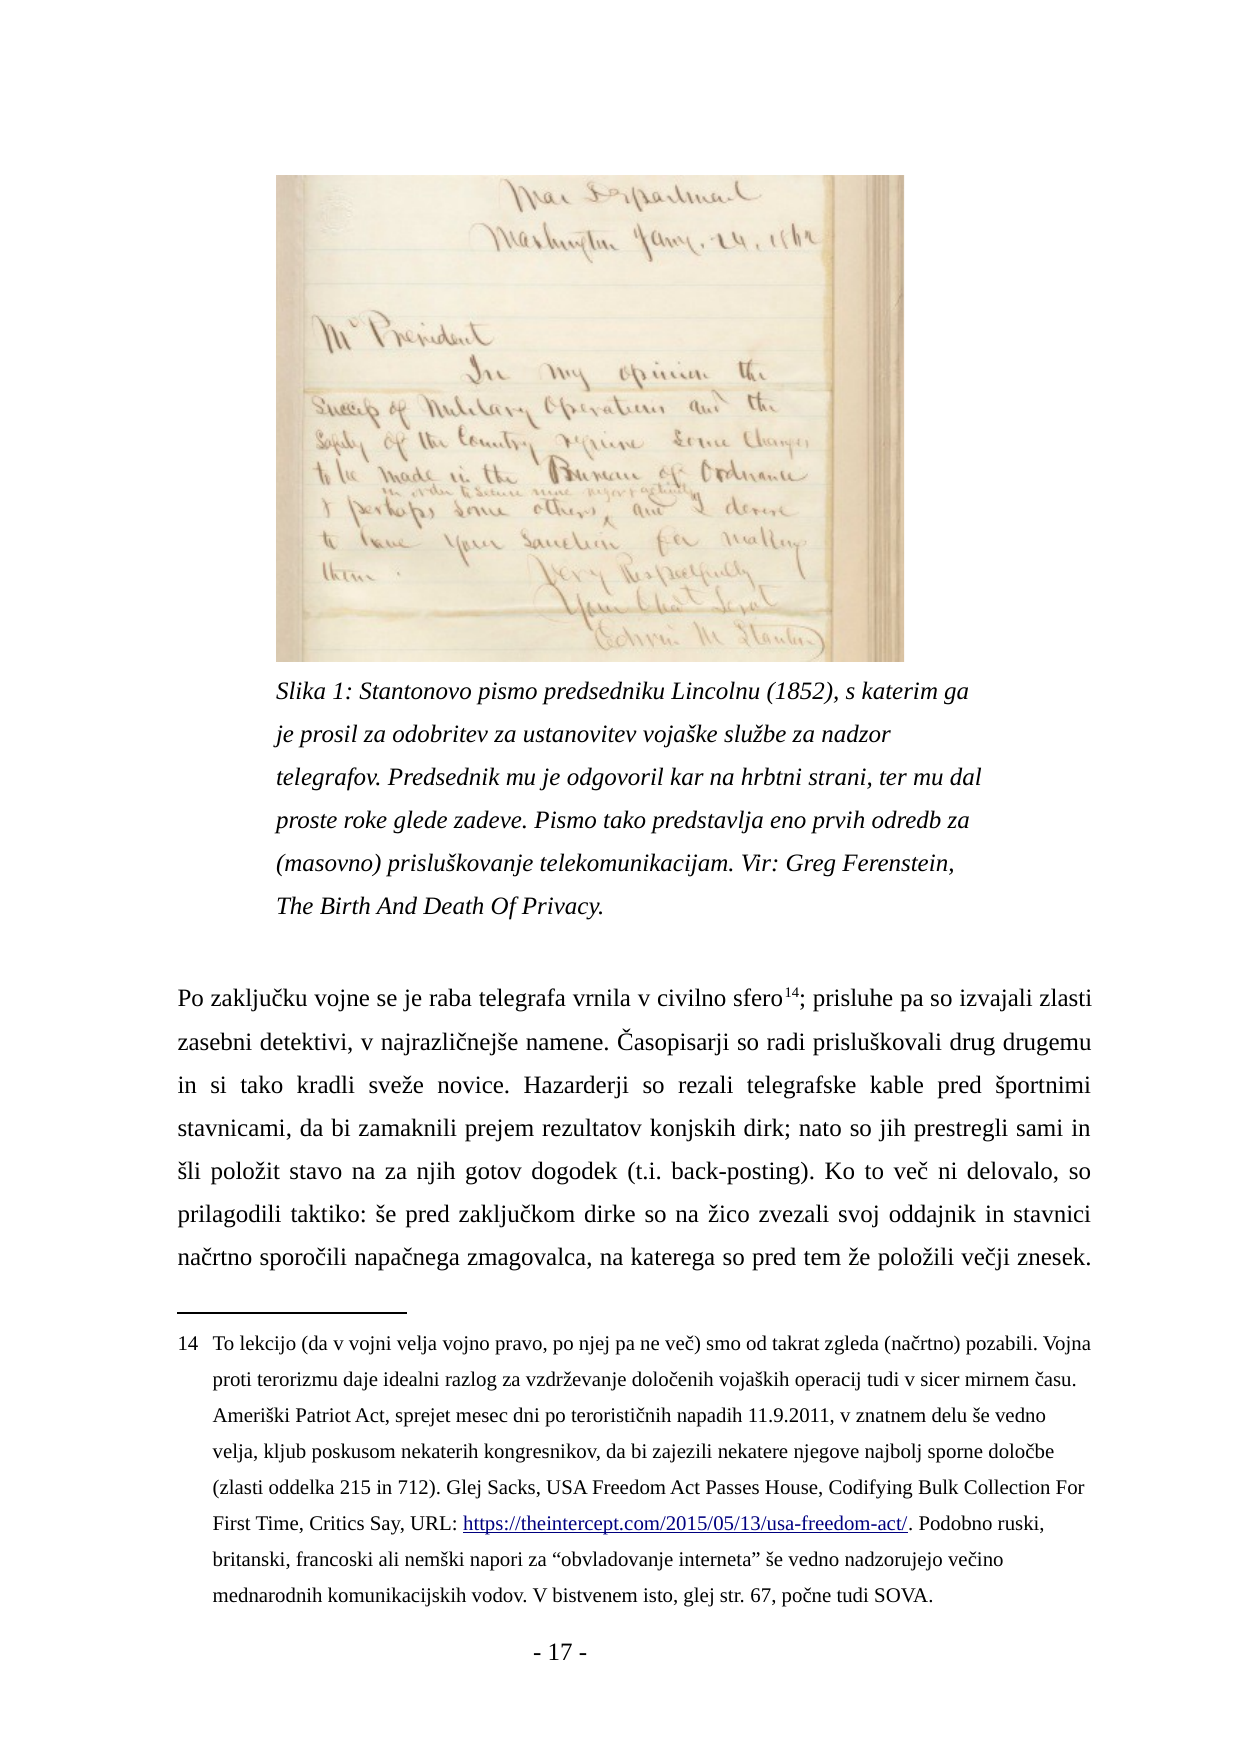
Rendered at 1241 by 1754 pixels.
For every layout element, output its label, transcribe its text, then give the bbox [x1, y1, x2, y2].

picture [276, 175, 905, 662]
text To lekcijo (da v vojni velja vojno pravo, po njej pa ne več) smo od takrat zgleda (načrtno) pozabili. Vojna proti terorizmu daje idealni razlog za vzdrževanje določenih vojaških operacij tudi v sicer mirnem času. Ameriški Patriot Act, sprejet mesec dni po terorističnih napadih 11.9.2011, v znatnem delu še vedno velja, kljub poskusom nekaterih kongresnikov, da bi zajezili nekatere njegove najbolj sporne določbe (zlasti oddelka 215 in 712). Glej Sacks, USA Freedom Act Passes House, Codifying Bulk Collection For First Time, Critics Say, URL: https://theintercept.com/2015/05/13/usa-freedom-act/. Podobno ruski, britanski, francoski ali nemški napori za “obvladovanje interneta” še vedno nadzorujejo večino mednarodnih komunikacijskih vodov. V bistvenem isto, glej str. 68, počne tudi SOVA. [177, 1331, 1093, 1607]
text Po zaključku vojne se je raba telegrafa vrnila v civilno sfero; prisluhe pa so izvajali zlasti zasebni detektivi, v najrazličnejše namene. Časopisarji so radi prisluškovali drug drugemu in si tako kradli sveže novice. Hazarderji so rezali telegrafske kable pred športnimi stavnicami, da bi zamaknili prejem rezultatov konjskih dirk; nato so jih prestregli sami in šli položit stavo na za njih gotov dogodek (t.i. back-posting). Ko to več ni delovalo, so prilagodili taktiko: še pred zaključkom dirke so na žico zvezali svoj oddajnik in stavnici načrtno sporočili napačnega zmagovalca, na katerega so pred tem že položili večji znesek. [177, 161, 1093, 1271]
text Slika 1: Stantonovo pismo predsedniku Lincolnu (1852), s katerim ga je prosil za odobritev za ustanovitev vojaške službe za nadzor telegrafov. Predsednik mu je odgovoril kar na hrbtni strani, ter mu dal proste roke glede zadeve. Pismo tako predstavlja eno prvih odredb za (masovno) prisluškovanje telekomunikacijam. Vir: Greg Ferenstein, The Birth And Death Of Privacy. [276, 175, 994, 920]
